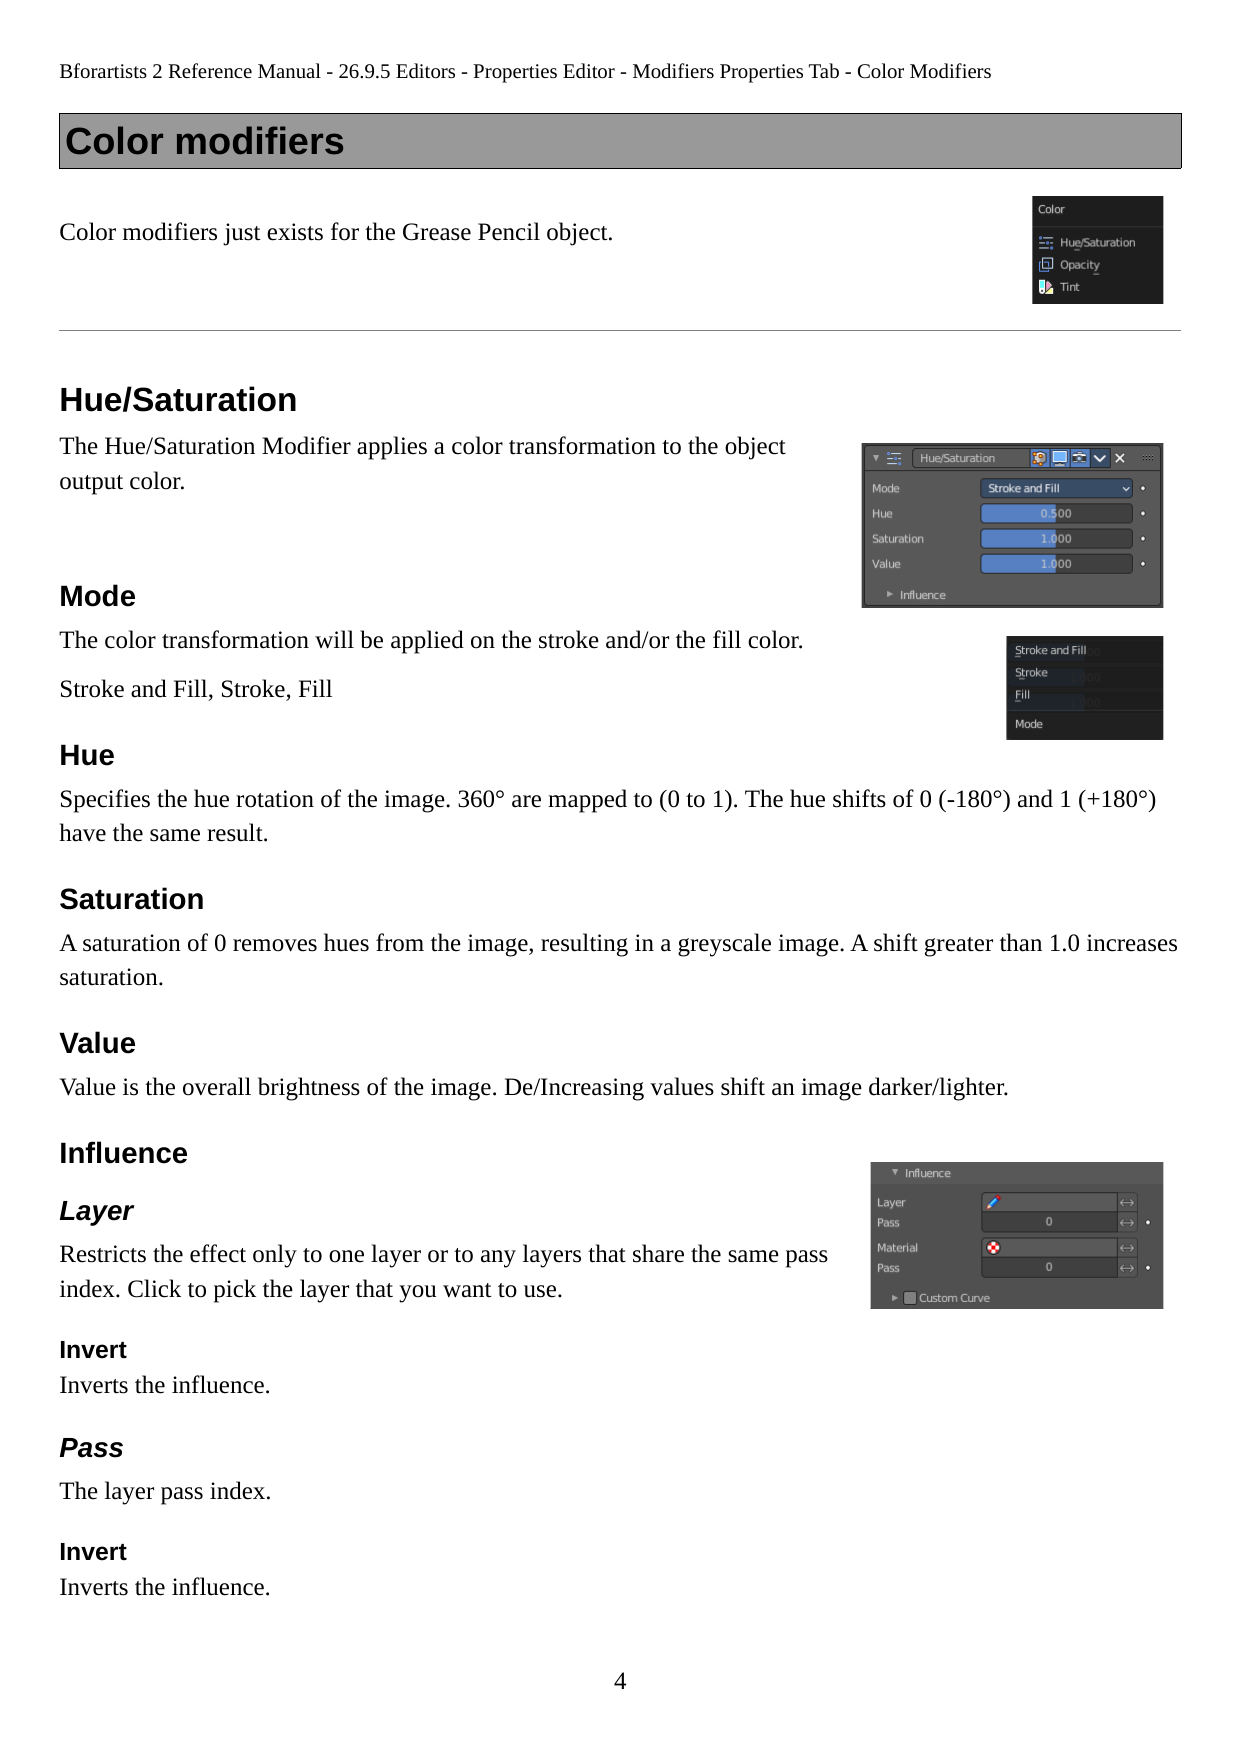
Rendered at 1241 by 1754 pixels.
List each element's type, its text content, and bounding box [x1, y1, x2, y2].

subtitle Hue/Saturation [59, 380, 1181, 419]
text Inverts the influence. [59, 1572, 1181, 1601]
picture [1032, 196, 1164, 304]
subtitle Invert [59, 1537, 1181, 1566]
text The Hue/Saturation Modifier applies a color transformation to the object output color. [59, 431, 1181, 494]
text Specifies the hue rotation of the image. 360° are mapped to (0 to 1). The hue shifts of 0 (-180°) and 1 (+180°) have the same result. [59, 784, 1181, 847]
subtitle Hue [59, 737, 1181, 771]
picture [870, 1162, 1164, 1309]
subtitle Saturation [59, 882, 1181, 916]
text The color transformation will be applied on the stroke and/or the fill color. [59, 625, 1181, 653]
text Stroke and Fill, Stroke, Fill [59, 674, 1006, 702]
subtitle Layer [59, 1195, 870, 1227]
subtitle Value [59, 1026, 1181, 1060]
table_header Color modifiers [60, 114, 1181, 168]
text A saturation of 0 removes hues from the image, resulting in a greyscale image. A shift greater than 1.0 increases saturation. [59, 928, 1181, 991]
text Inverts the influence. [59, 1370, 1181, 1399]
subtitle Influence [59, 1136, 1181, 1170]
text Color modifiers just exists for the Grease Pencil object. [59, 217, 1032, 246]
text Value is the overall brightness of the image. De/Increasing values shift an image darker/lighter. [59, 1072, 1181, 1101]
subtitle [1164, 1195, 1181, 1227]
text Restricts the effect only to one layer or to any layers that share the same pass index. Click to pick the layer that you want to use. [59, 1239, 870, 1302]
text The layer pass index. [59, 1476, 1181, 1505]
picture [1006, 636, 1164, 740]
subtitle Pass [59, 1432, 1181, 1463]
subtitle Invert [59, 1335, 1181, 1364]
picture [861, 443, 1164, 608]
subtitle Mode [59, 578, 1181, 612]
